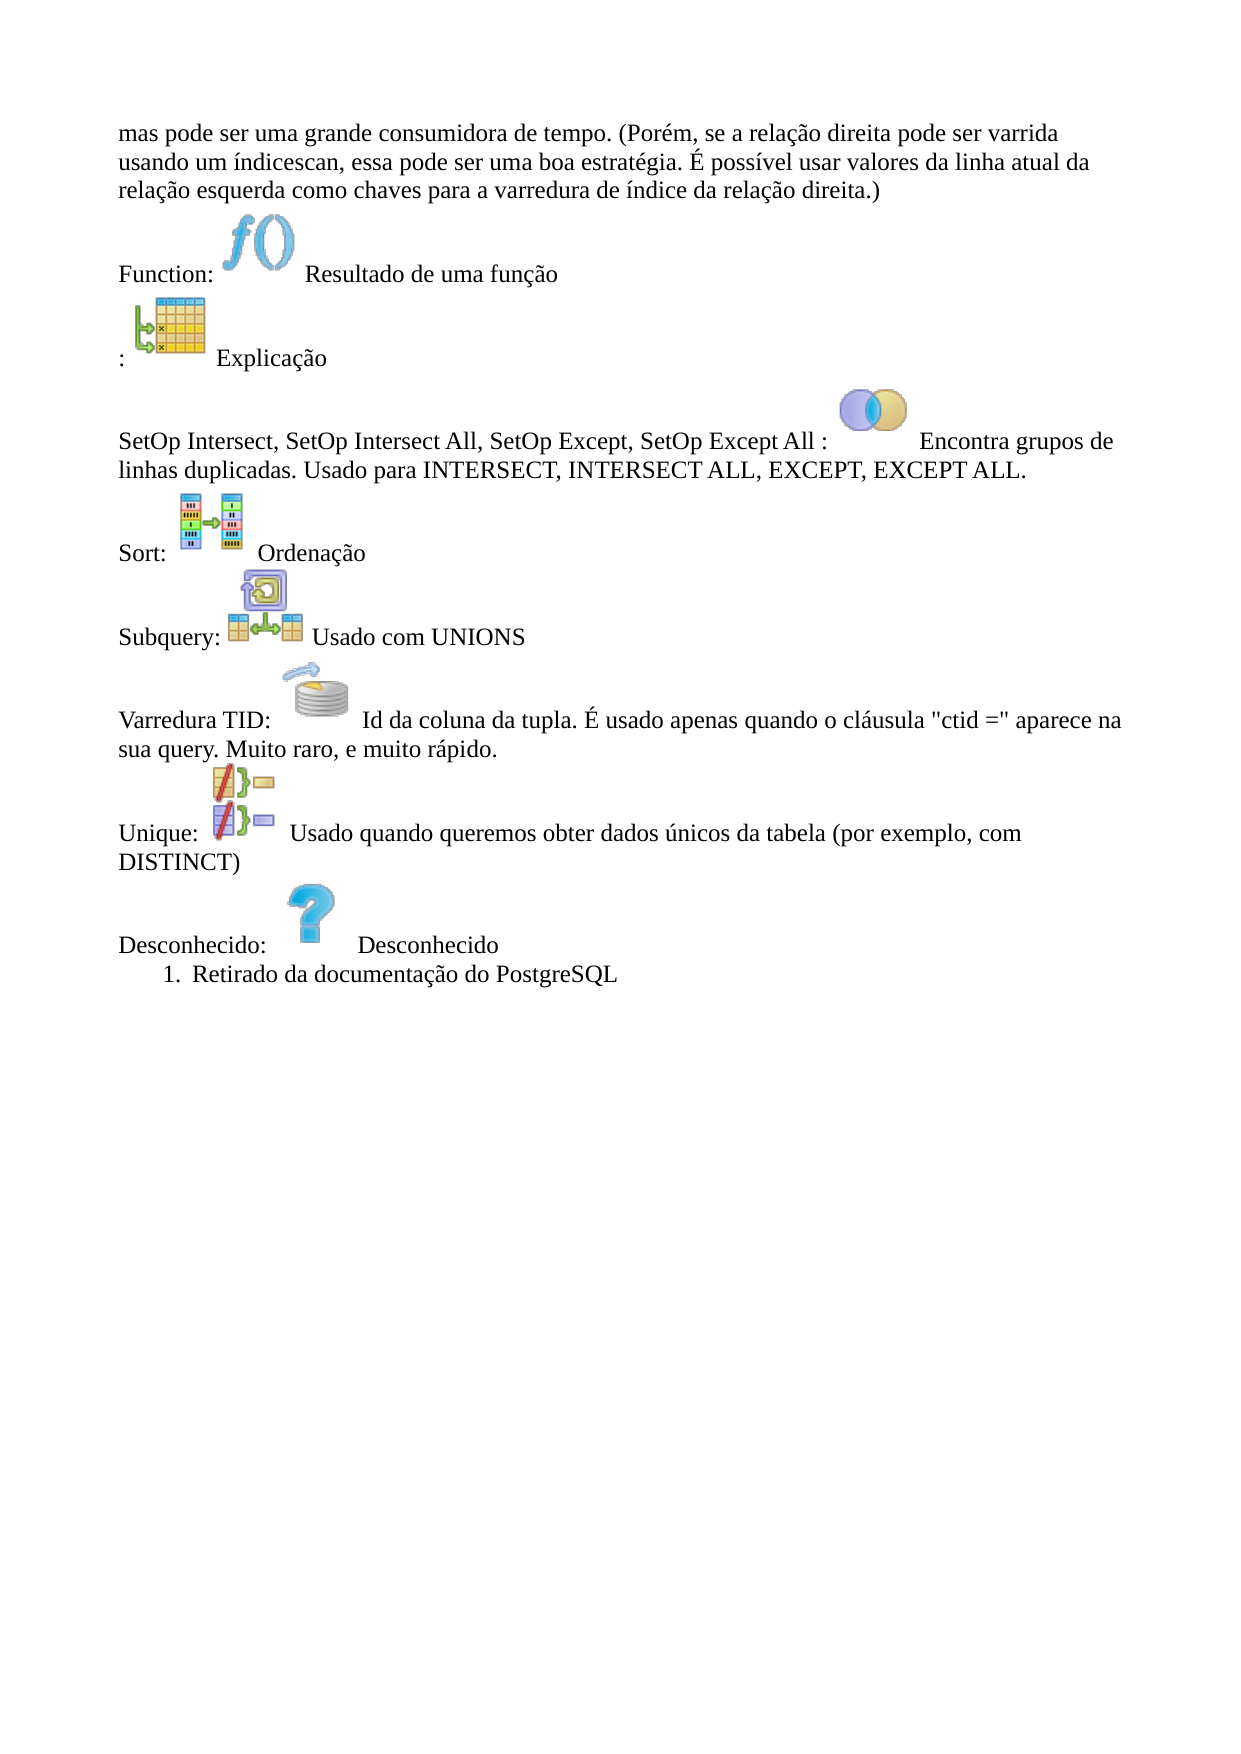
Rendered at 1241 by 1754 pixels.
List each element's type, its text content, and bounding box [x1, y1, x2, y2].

subtitle : Explicação [118, 288, 1122, 371]
picture [272, 875, 352, 954]
picture [205, 763, 283, 842]
subtitle Sort: Ordenação [118, 484, 1122, 567]
subtitle SetOp Intersect, SetOp Intersect All, SetOp Except, SetOp Except All : Encontra grupos de linhas duplicadas. Usado para INTERSECT, INTERSECT ALL, EXCEPT, EXCEPT ALL. [118, 371, 1122, 484]
picture [834, 371, 913, 450]
subtitle mas pode ser uma grande consumidora de tempo. (Porém, se a relação direita pode ser varrida usando um índicescan, essa pode ser uma boa estratégia. É possível usar valores da linha atual da relação esquerda como chaves para a varredura de índice da relação direita.) [118, 118, 1122, 204]
picture [277, 650, 356, 729]
picture [227, 567, 306, 646]
list Retirado da documentação do PostgreSQL [162, 959, 1122, 988]
subtitle Function: Resultado de uma função [118, 204, 1122, 288]
picture [220, 204, 299, 283]
subtitle Varredura TID: Id da coluna da tupla. É usado apenas quando o cláusula "ctid =" aparece na sua query. Muito raro, e muito rápido. [118, 651, 1122, 763]
subtitle Subquery: Usado com UNIONS [118, 567, 1122, 651]
picture [173, 483, 252, 562]
subtitle Unique: Usado quando queremos obter dados únicos da tabela (por exemplo, com DISTINCT) [118, 763, 1122, 875]
picture [131, 287, 210, 366]
subtitle Desconhecido: Desconhecido [118, 875, 1122, 959]
